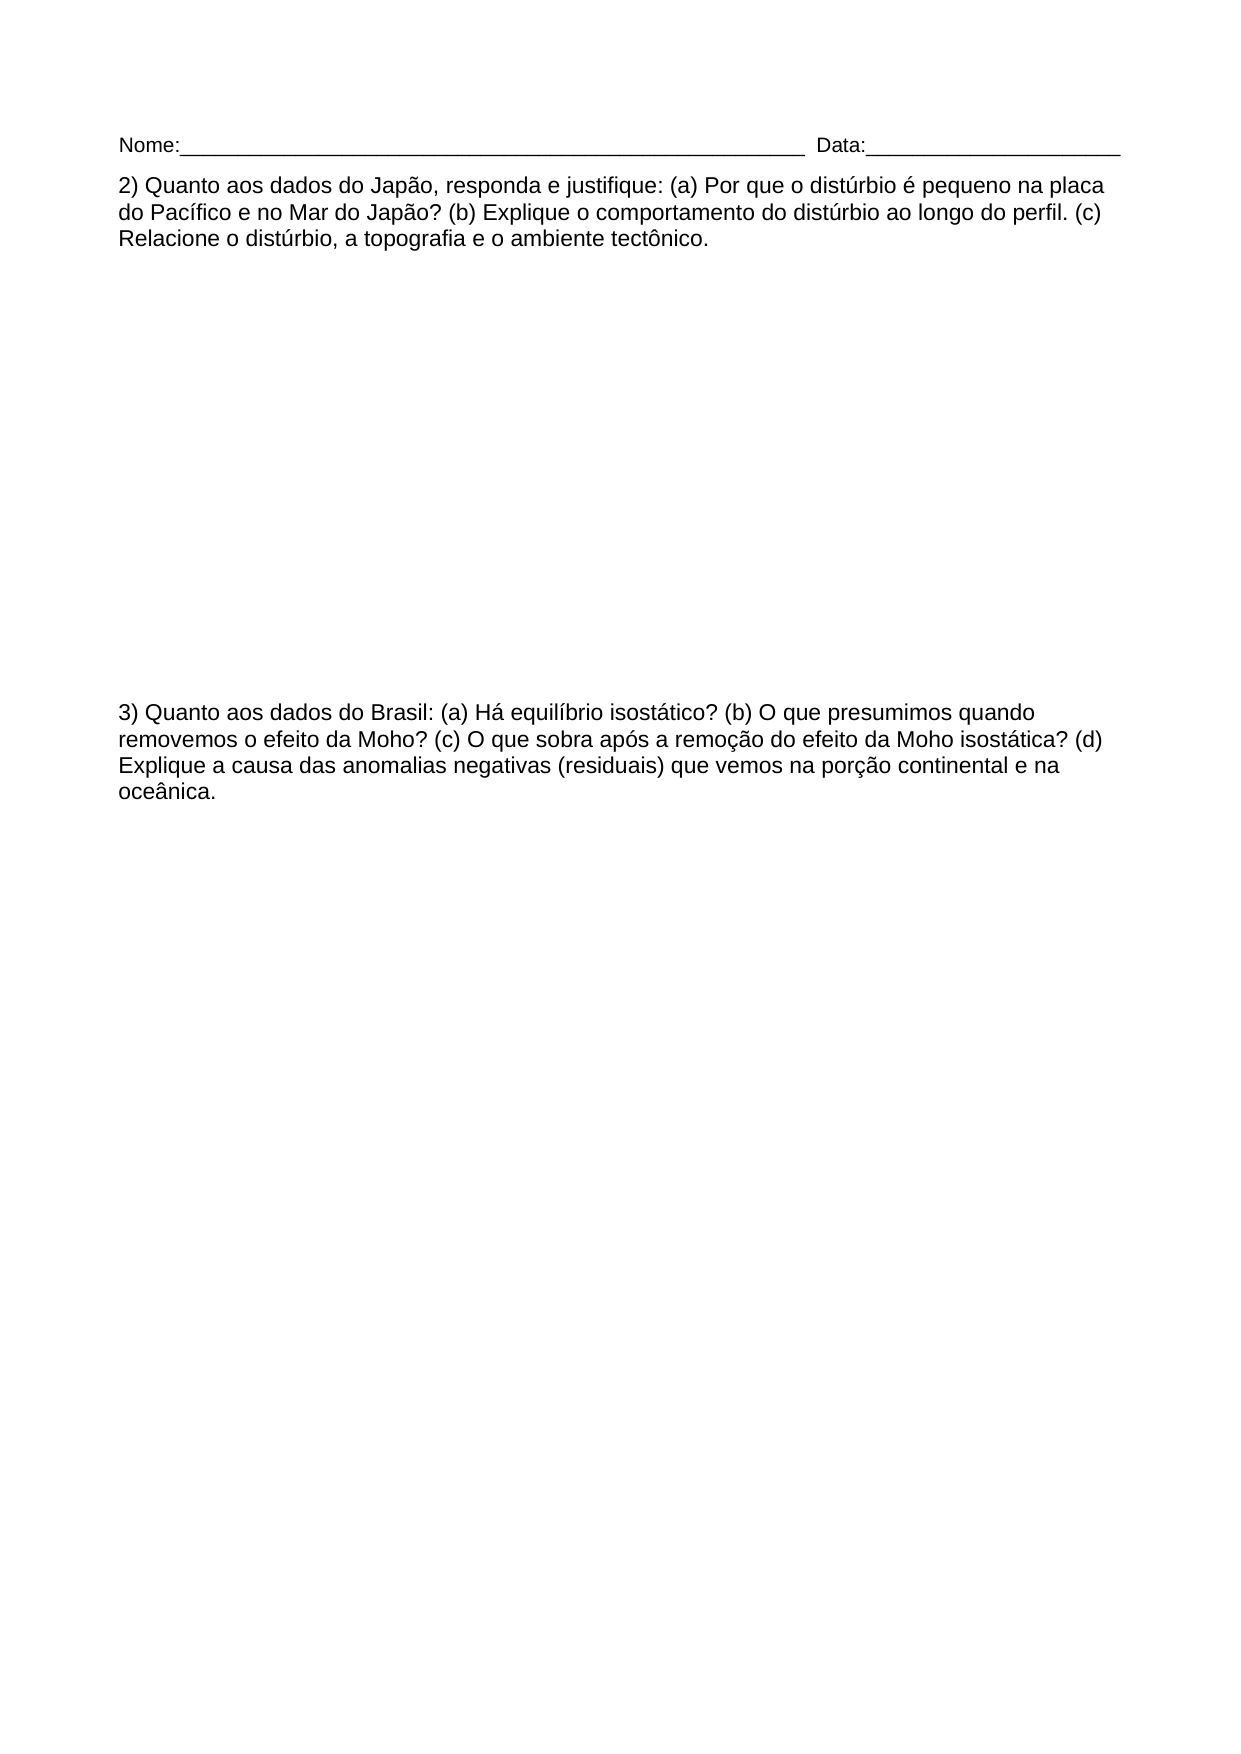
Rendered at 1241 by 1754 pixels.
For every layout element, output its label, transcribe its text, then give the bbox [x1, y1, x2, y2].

text 2) Quanto aos dados do Japão, responda e justifique: (a) Por que o distúrbio é pequeno na placa do Pacífico e no Mar do Japão? (b) Explique o comportamento do distúrbio ao longo do perfil. (c) Relacione o distúrbio, a topografia e o ambiente tectônico. [118, 172, 1122, 251]
text 3) Quanto aos dados do Brasil: (a) Há equilíbrio isostático? (b) O que presumimos quando removemos o efeito da Moho? (c) O que sobra após a remoção do efeito da Moho isostática? (d) Explique a causa das anomalias negativas (residuais) que vemos na porção continental e na oceânica. [118, 699, 1122, 804]
text Nome:______________________________________________________ Data:______________________ [118, 133, 1122, 157]
